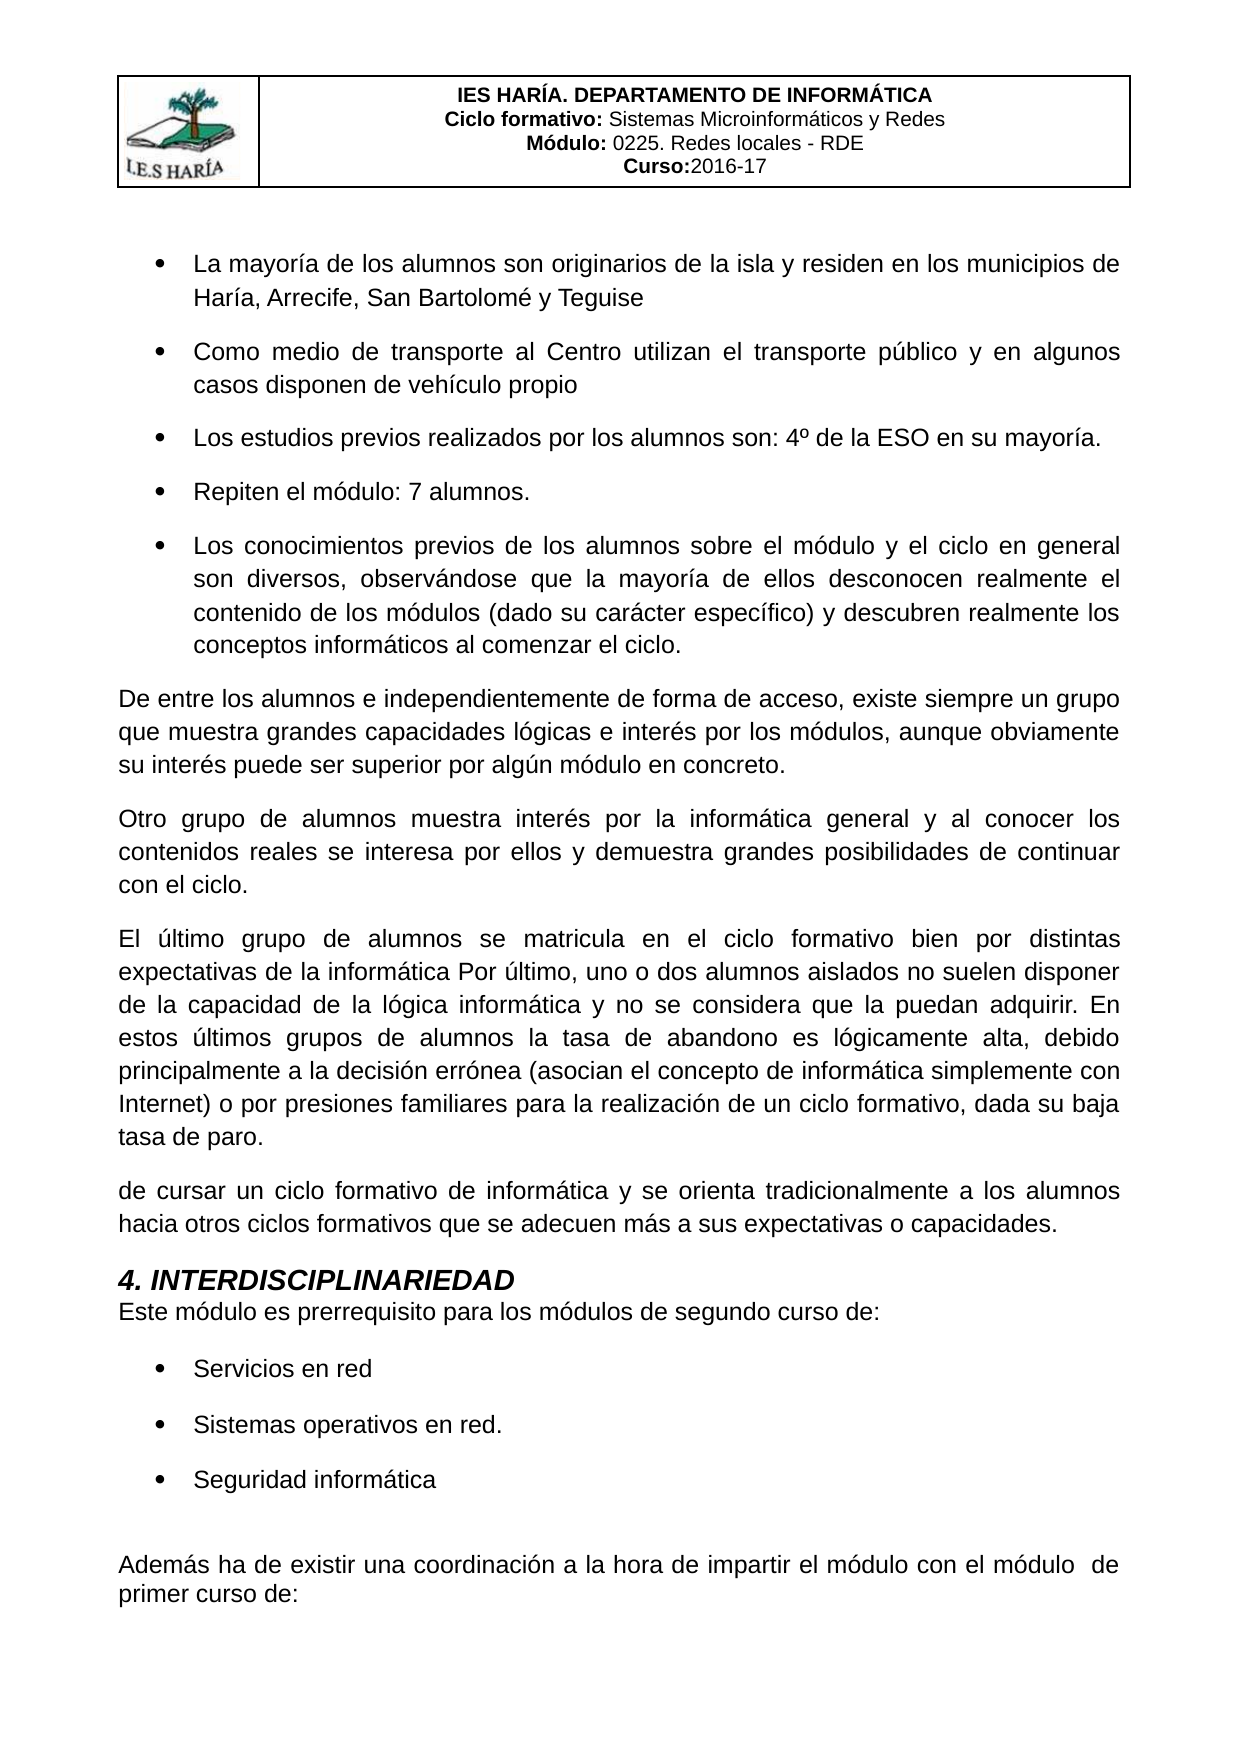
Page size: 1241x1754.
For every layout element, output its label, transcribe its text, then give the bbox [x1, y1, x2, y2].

list Servicios en red [156, 1354, 1122, 1383]
text De entre los alumnos e independientemente de forma de acceso, existe siempre un grupo que muestra grandes capacidades lógicas e interés por los módulos, aunque obviamente su interés puede ser superior por algún módulo en concreto. [118, 684, 1122, 779]
text El último grupo de alumnos se matricula en el ciclo formativo bien por distintas expectativas de la informática Por último, uno o dos alumnos aislados no suelen disponer de la capacidad de la lógica informática y no se considera que la puedan adquirir. En estos últimos grupos de alumnos la tasa de abandono es lógicamente alta, debido principalmente a la decisión errónea (asocian el concepto de informática simplemente con Internet) o por presiones familiares para la realización de un ciclo formativo, dada su baja tasa de paro. [118, 924, 1122, 1151]
list Los estudios previos realizados por los alumnos son: 4º de la ESO en su mayoría. [156, 423, 1122, 452]
text de cursar un ciclo formativo de informática y se orienta tradicionalmente a los alumnos hacia otros ciclos formativos que se adecuen más a sus expectativas o capacidades. [118, 1176, 1122, 1238]
list Como medio de transporte al Centro utilizan el transporte público y en algunos casos disponen de vehículo propio [156, 336, 1122, 398]
subtitle 4. INTERDISCIPLINARIEDAD [118, 1263, 1122, 1297]
picture [123, 82, 241, 180]
list Repiten el módulo: 7 alumnos. [156, 477, 1122, 506]
list La mayoría de los alumnos son originarios de la isla y residen en los municipios de Haría, Arrecife, San Bartolomé y Teguise [156, 249, 1122, 311]
text Otro grupo de alumnos muestra interés por la informática general y al conocer los contenidos reales se interesa por ellos y demuestra grandes posibilidades de continuar con el ciclo. [118, 804, 1122, 899]
text Además ha de existir una coordinación a la hora de impartir el módulo con el módulo de primer curso de: [118, 1550, 1122, 1608]
list Sistemas operativos en red. [156, 1410, 1122, 1439]
list Los conocimientos previos de los alumnos sobre el módulo y el ciclo en general son diversos, observándose que la mayoría de ellos desconocen realmente el contenido de los módulos (dado su carácter específico) y descubren realmente los conceptos informáticos al comenzar el ciclo. [156, 531, 1122, 659]
text Este módulo es prerrequisito para los módulos de segundo curso de: [118, 1297, 1122, 1325]
list Seguridad informática [156, 1466, 1122, 1494]
